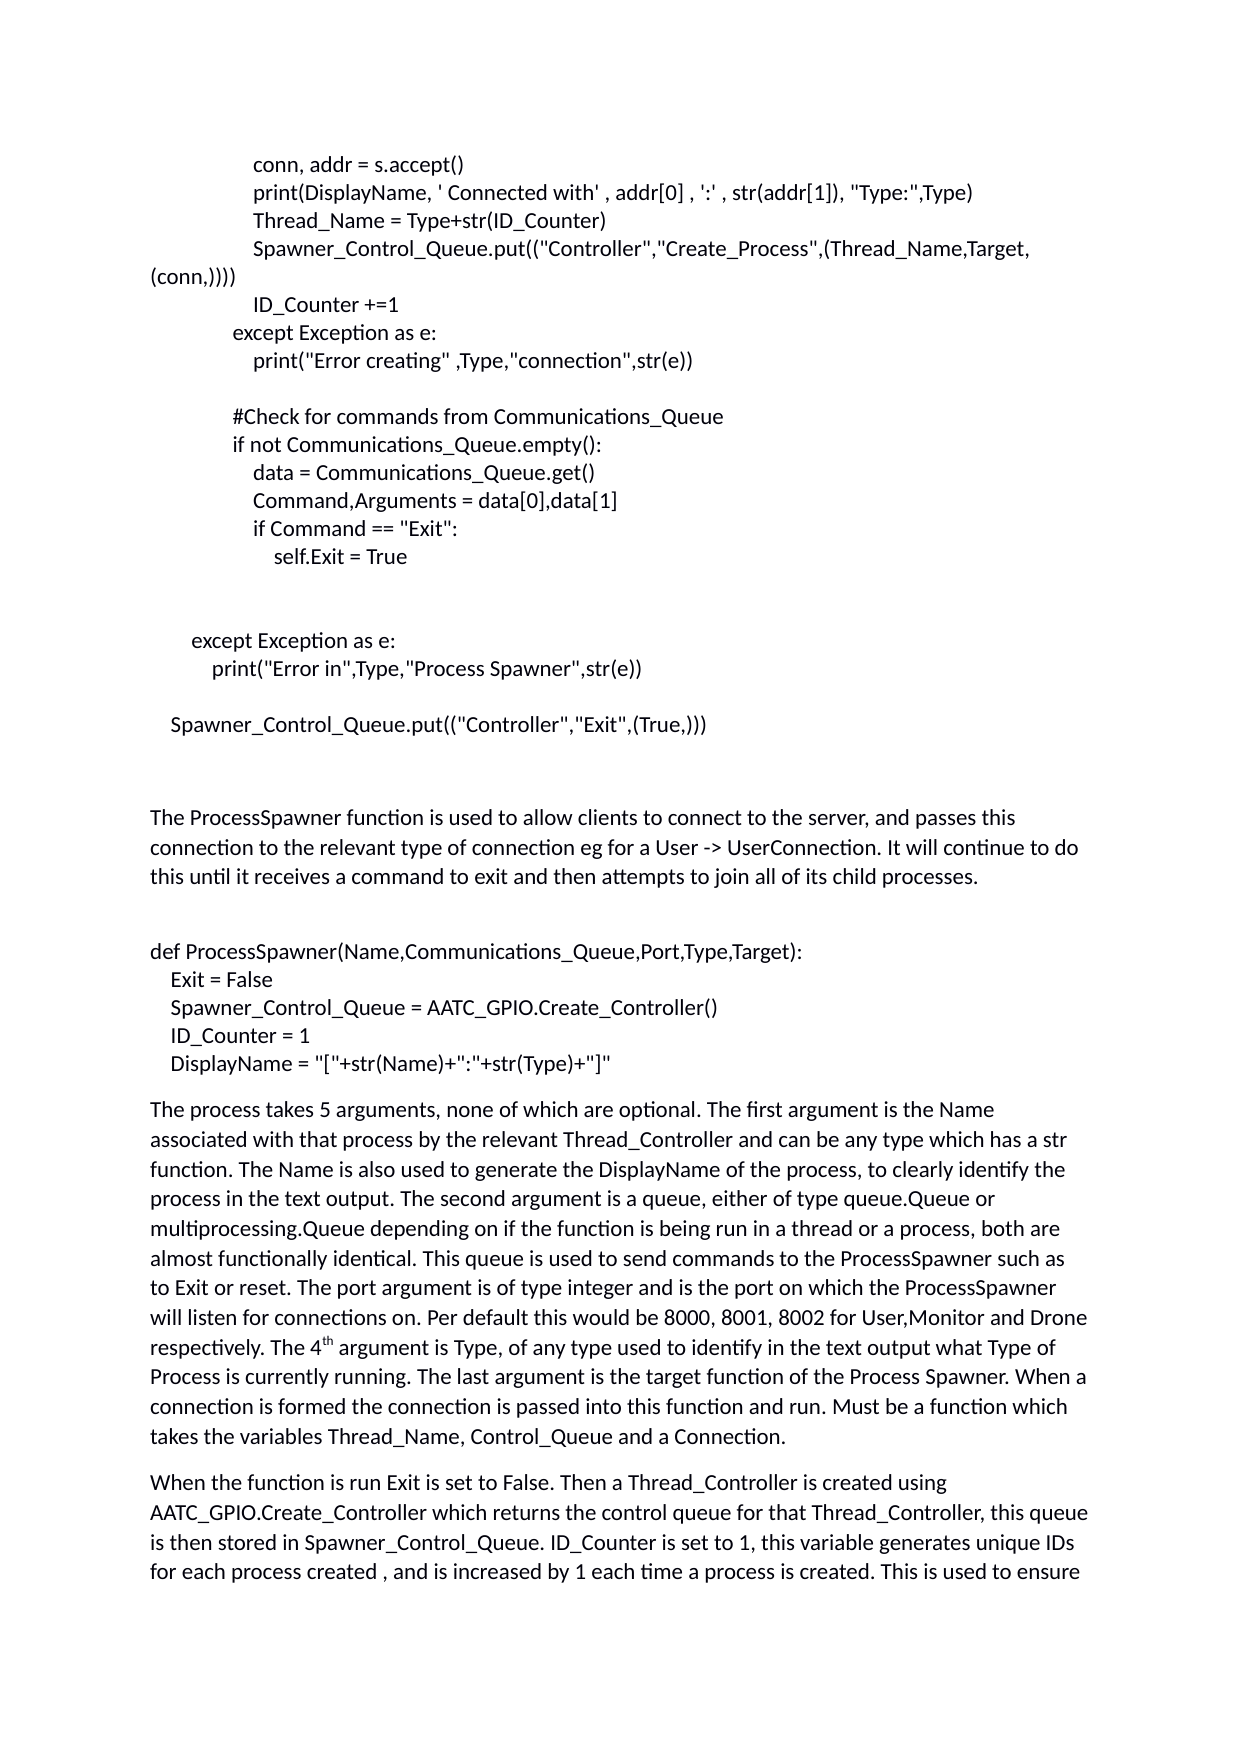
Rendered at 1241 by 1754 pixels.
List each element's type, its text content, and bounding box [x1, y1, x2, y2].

text Spawner_Control_Queue = AATC_GPIO.Create_Controller() [150, 993, 1090, 1021]
text conn, addr = s.accept() [150, 150, 1090, 178]
text print("Error in",Type,"Process Spawner",str(e)) [150, 654, 1090, 682]
text except Exception as e: [150, 626, 1090, 654]
text Thread_Name = Type+str(ID_Counter) [150, 206, 1090, 234]
text if not Communications_Queue.empty(): [150, 430, 1090, 458]
text def ProcessSpawner(Name,Communications_Queue,Port,Type,Target): [150, 937, 1090, 965]
text print(DisplayName, ' Connected with' , addr[0] , ':' , str(addr[1]), "Type:",Type) [150, 178, 1090, 206]
text Spawner_Control_Queue.put(("Controller","Exit",(True,))) [150, 710, 1090, 738]
text self.Exit = True [150, 542, 1090, 570]
text print("Error creating" ,Type,"connection",str(e)) [150, 346, 1090, 374]
text DisplayName = "["+str(Name)+":"+str(Type)+"]" [150, 1049, 1090, 1077]
text data = Communications_Queue.get() [150, 458, 1090, 486]
text Command,Arguments = data[0],data[1] [150, 486, 1090, 514]
text except Exception as e: [150, 318, 1090, 346]
text if Command == "Exit": [150, 514, 1090, 542]
text ID_Counter = 1 [150, 1021, 1090, 1049]
text Exit = False [150, 965, 1090, 993]
text ID_Counter +=1 [150, 290, 1090, 318]
text When the function is run Exit is set to False. Then a Thread_Controller is created using AATC_GPIO.Create_Controller which returns the control queue for that Thread_Controller, this queue is then stored in Spawner_Control_Queue. ID_Counter is set to 1, this variable generates unique IDs for each process created , and is increased by 1 each time a process is created. This is used to ensure [150, 1468, 1090, 1585]
text The ProcessSpawner function is used to allow clients to connect to the server, and passes this connection to the relevant type of connection eg for a User -> UserConnection. It will continue to do this until it receives a command to exit and then attempts to join all of its child processes. [150, 803, 1090, 891]
text The process takes 5 arguments, none of which are optional. The first argument is the Name associated with that process by the relevant Thread_Controller and can be any type which has a str function. The Name is also used to generate the DisplayName of the process, to clearly identify the process in the text output. The second argument is a queue, either of type queue.Queue or multiprocessing.Queue depending on if the function is being run in a thread or a process, both are almost functionally identical. This queue is used to send commands to the ProcessSpawner such as to Exit or reset. The port argument is of type integer and is the port on which the ProcessSpawner will listen for connections on. Per default this would be 8000, 8001, 8002 for User,Monitor and Drone respectively. The 4th argument is Type, of any type used to identify in the text output what Type of Process is currently running. The last argument is the target function of the Process Spawner. When a connection is formed the connection is passed into this function and run. Must be a function which takes the variables Thread_Name, Control_Queue and a Connection. [150, 1095, 1090, 1450]
text Spawner_Control_Queue.put(("Controller","Create_Process",(Thread_Name,Target,(conn,)))) [150, 234, 1090, 290]
text #Check for commands from Communications_Queue [150, 402, 1090, 430]
